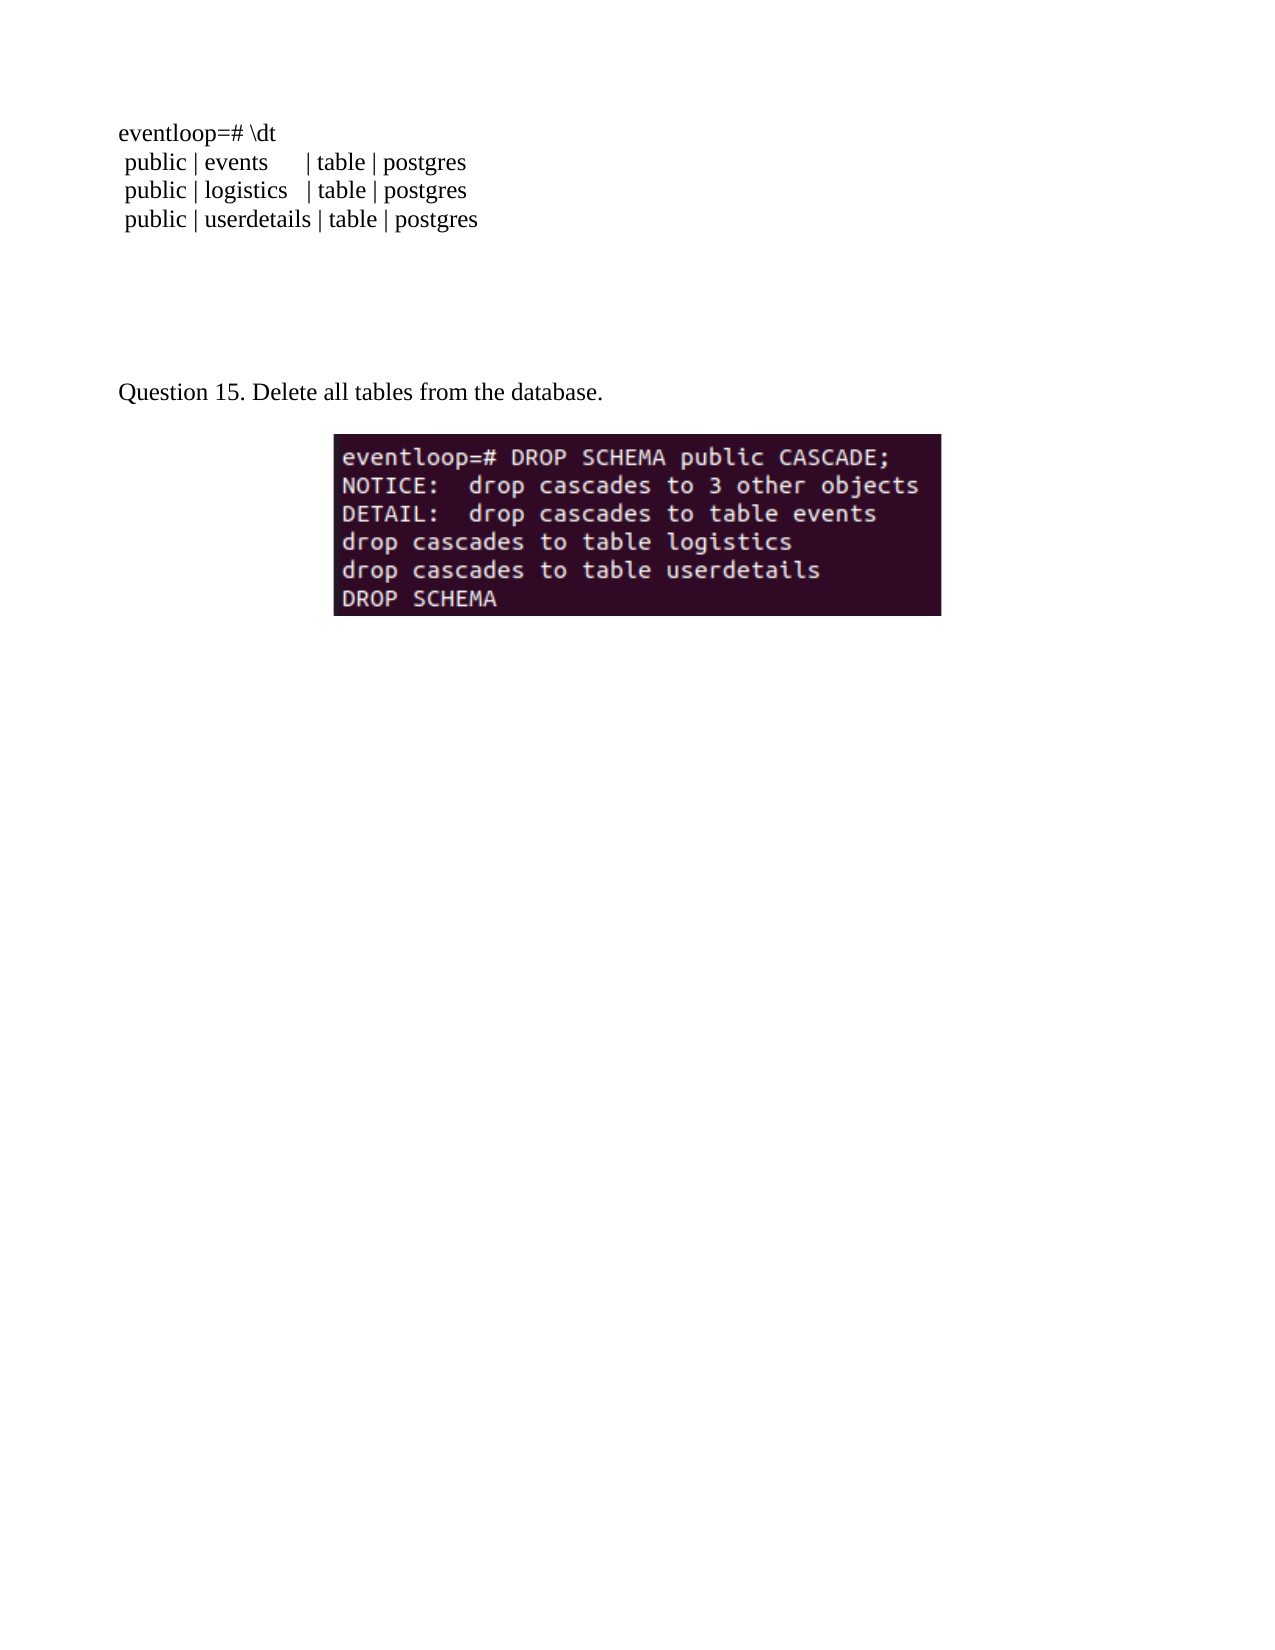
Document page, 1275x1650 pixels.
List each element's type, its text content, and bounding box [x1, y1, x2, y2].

picture [333, 434, 942, 616]
text public | logistics | table | postgres [118, 176, 1157, 204]
text public | events | table | postgres [118, 147, 1157, 176]
text eventloop=# \dt [118, 118, 1157, 147]
text Question 15. Delete all tables from the database. [118, 377, 1157, 406]
text public | userdetails | table | postgres [118, 204, 1157, 233]
